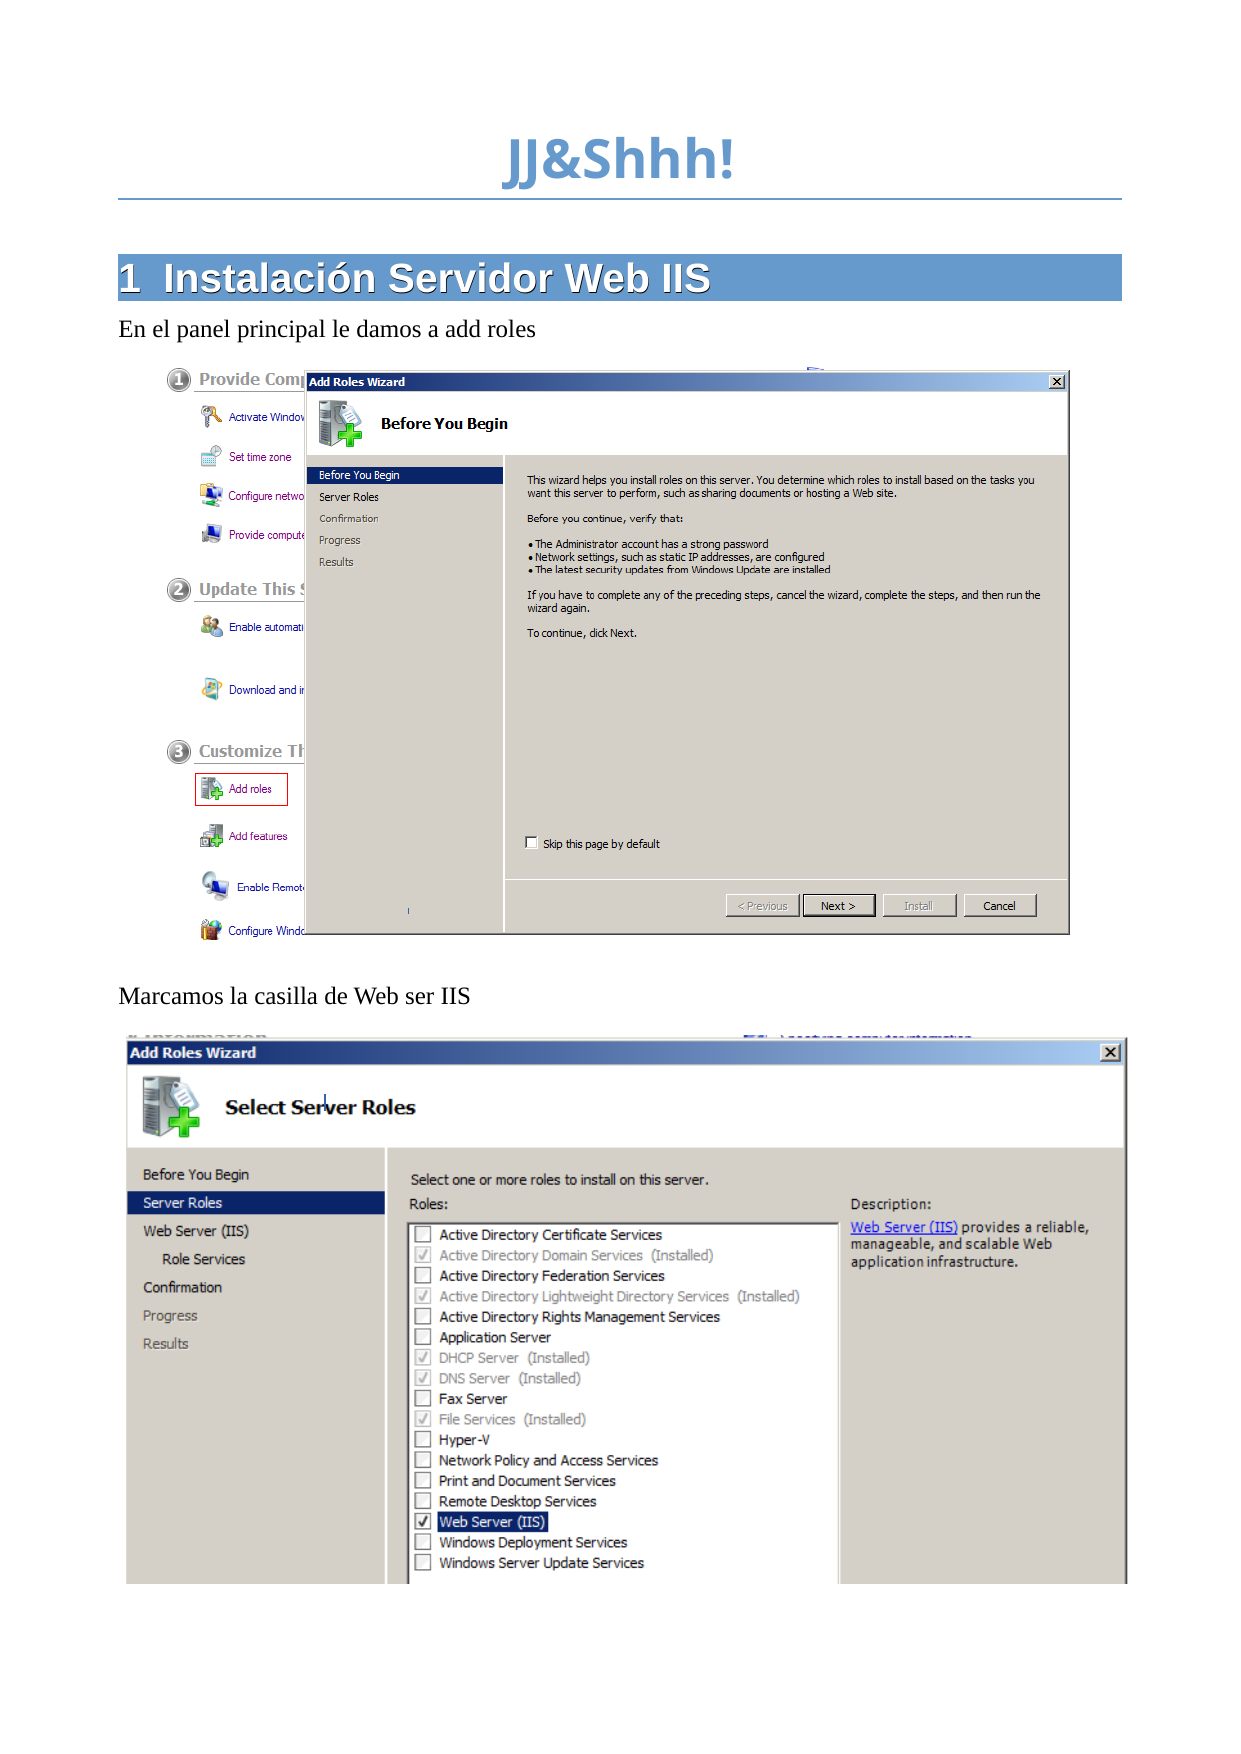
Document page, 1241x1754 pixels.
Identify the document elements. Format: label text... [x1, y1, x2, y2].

subtitle Instalación Servidor Web IIS [118, 254, 1122, 301]
text En el panel principal le damos a add roles [118, 314, 1122, 342]
picture [126, 1035, 1130, 1584]
text Marcamos la casilla de Web ser IIS [118, 981, 1122, 1010]
picture [162, 362, 1078, 940]
